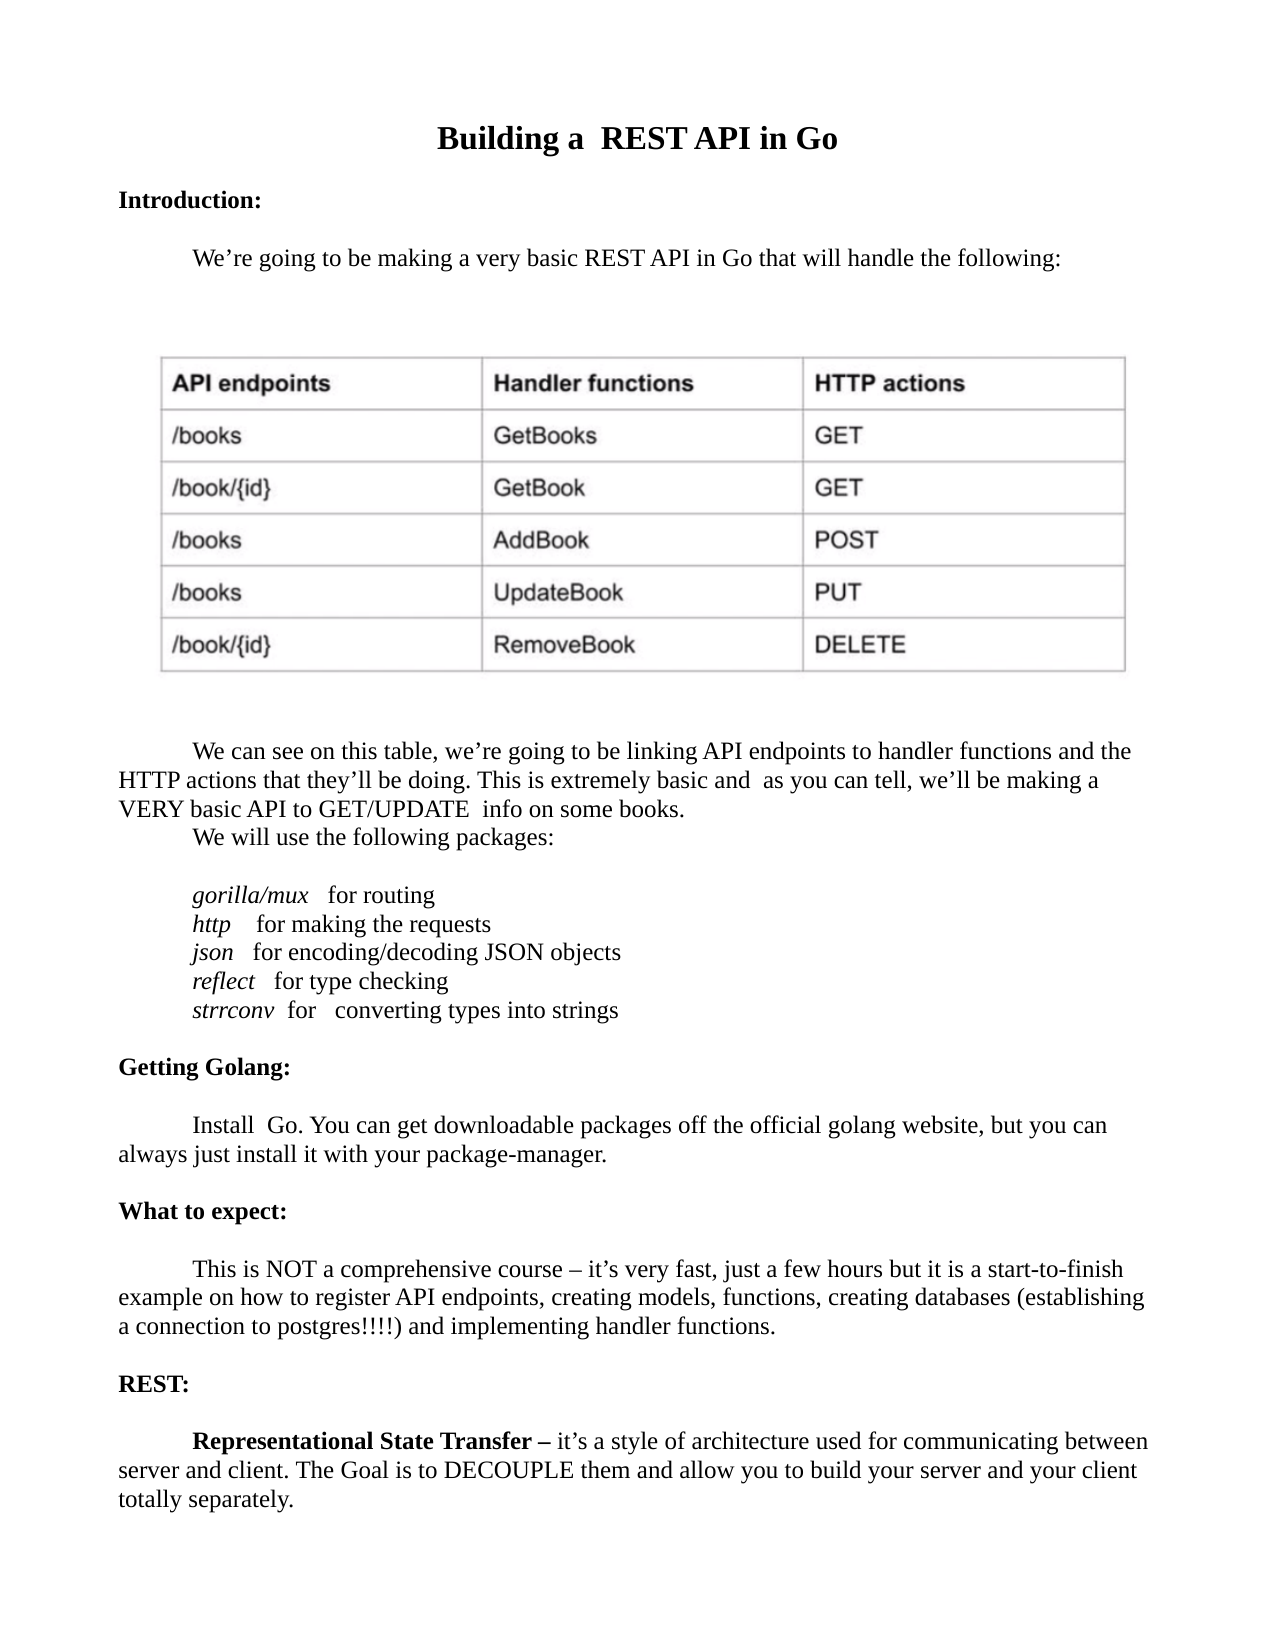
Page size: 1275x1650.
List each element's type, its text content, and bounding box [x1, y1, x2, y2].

text gorilla/mux for routing [118, 880, 1157, 909]
text Building a REST API in Go [118, 118, 1157, 156]
text We will use the following packages: [118, 822, 1157, 851]
text reflect for type checking [118, 966, 1157, 995]
text We’re going to be making a very basic REST API in Go that will handle the following: [118, 243, 1157, 271]
text json for encoding/decoding JSON objects [118, 937, 1157, 966]
text We can see on this table, we’re going to be linking API endpoints to handler functions and the HTTP actions that they’ll be doing. This is extremely basic and as you can tell, we’ll be making a VERY basic API to GET/UPDATE info on some books. [118, 736, 1157, 822]
text What to expect: [118, 1196, 1157, 1225]
text This is NOT a comprehensive course – it’s very fast, just a few hours but it is a start-to-finish example on how to register API endpoints, creating models, functions, creating databases (establishing a connection to postgres!!!!) and implementing handler functions. [118, 1254, 1157, 1340]
text Representational State Transfer – it’s a style of architecture used for communicating between server and client. The Goal is to DECOUPLE them and allow you to build your server and your client totally separately. [118, 1426, 1157, 1512]
text strrconv for converting types into strings [118, 995, 1157, 1024]
text REST: [118, 1369, 1157, 1397]
text Install Go. You can get downloadable packages off the official golang website, but you can always just install it with your package-manager. [118, 1110, 1157, 1167]
text Getting Golang: [118, 1052, 1157, 1081]
picture [118, 300, 1157, 708]
text Introduction: [118, 185, 1157, 214]
text http for making the requests [118, 909, 1157, 937]
